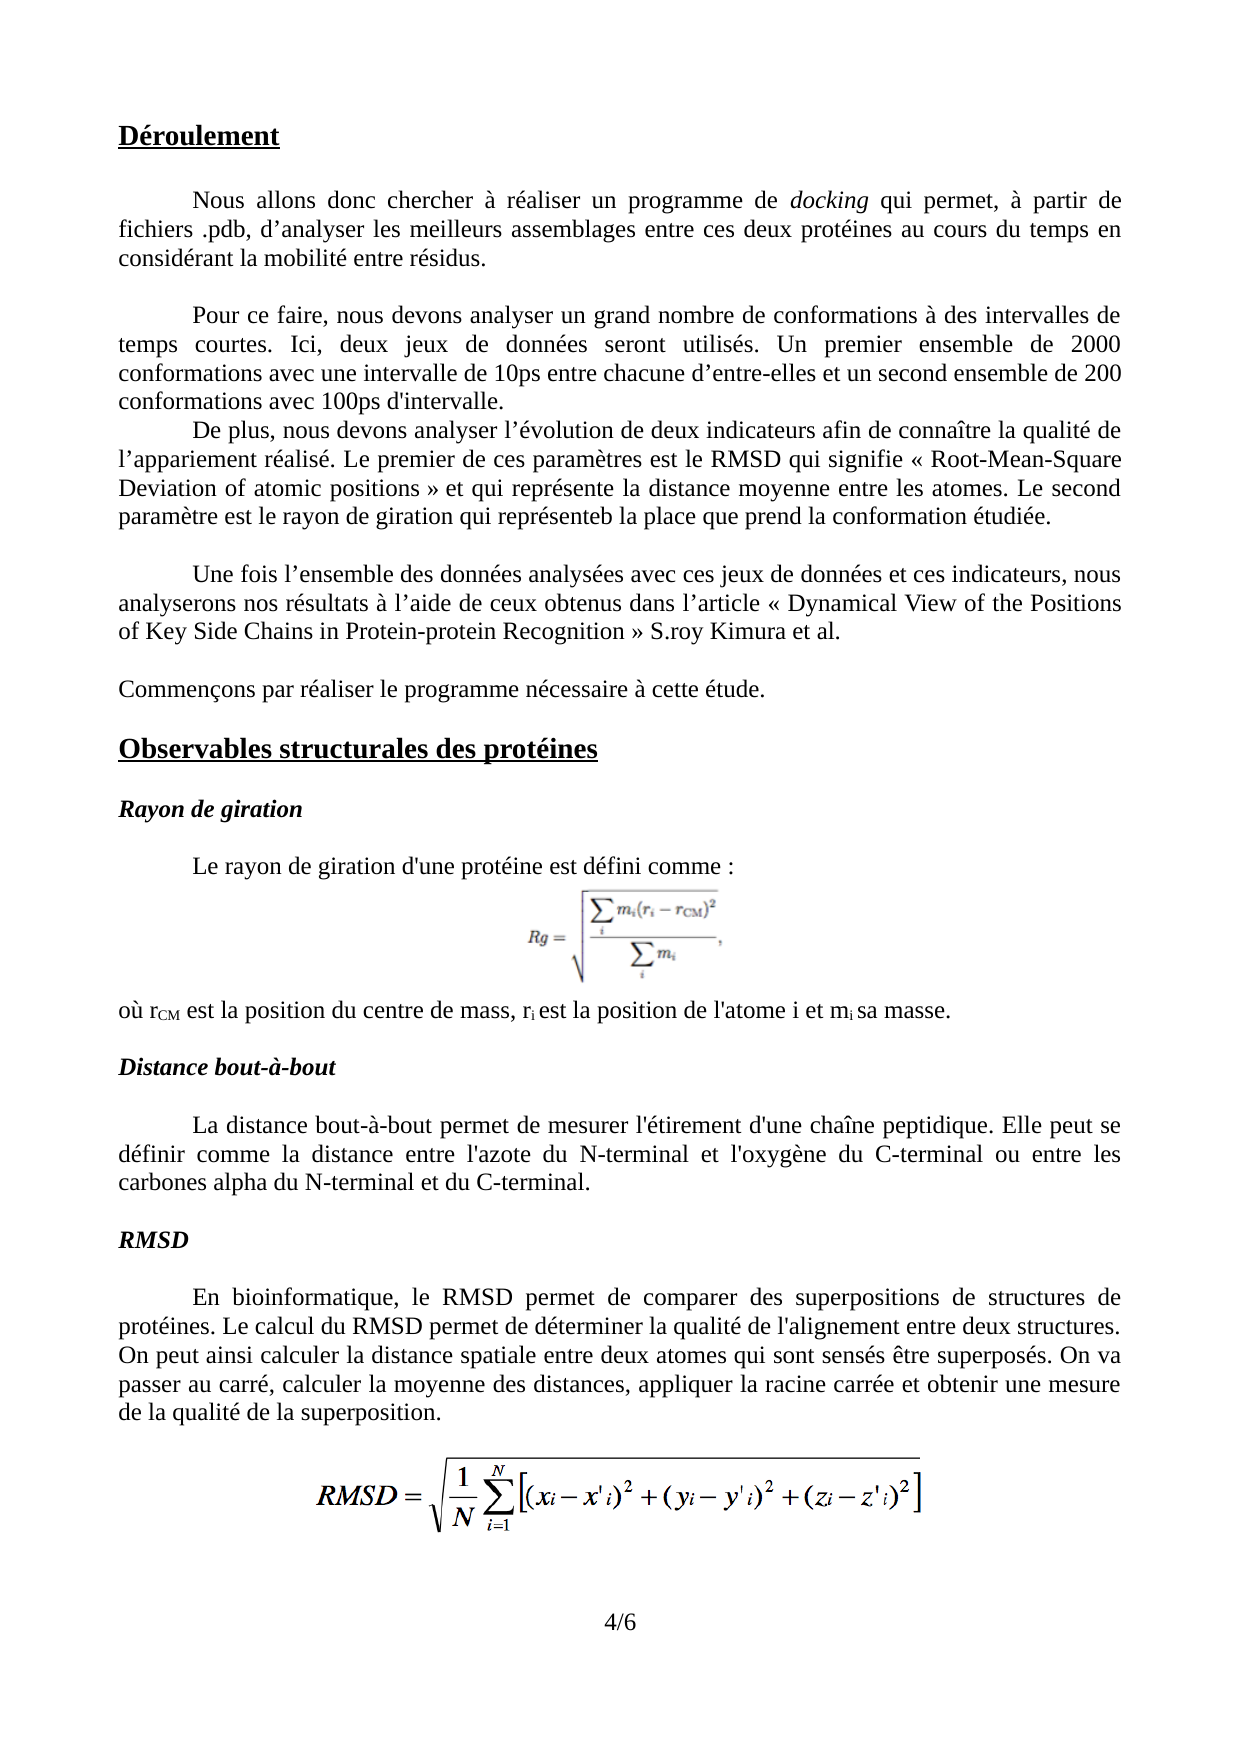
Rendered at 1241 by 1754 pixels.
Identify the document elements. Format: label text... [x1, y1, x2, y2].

text Observables structurales des protéines [118, 731, 1122, 765]
text Commençons par réaliser le programme nécessaire à cette étude. [118, 674, 1122, 703]
text Nous allons donc chercher à réaliser un programme de docking qui permet, à partir de fichiers .pdb, d’analyser les meilleurs assemblages entre ces deux protéines au cours du temps en considérant la mobilité entre résidus. [118, 185, 1122, 271]
text En bioinformatique, le RMSD permet de comparer des superpositions de structures de protéines. Le calcul du RMSD permet de déterminer la qualité de l'alignement entre deux structures. On peut ainsi calculer la distance spatiale entre deux atomes qui sont sensés être superposés. On va passer au carré, calculer la moyenne des distances, appliquer la racine carrée et obtenir une mesure de la qualité de la superposition. [118, 1282, 1122, 1426]
text La distance bout-à-bout permet de mesurer l'étirement d'une chaîne peptidique. Elle peut se définir comme la distance entre l'azote du N-terminal et l'oxygène du C-terminal ou entre les carbones alpha du N-terminal et du C-terminal. [118, 1110, 1122, 1196]
picture [299, 1455, 942, 1537]
text Pour ce faire, nous devons analyser un grand nombre de conformations à des intervalles de temps courtes. Ici, deux jeux de données seront utilisés. Un premier ensemble de 2000 conformations avec une intervalle de 10ps entre chacune d’entre-elles et un second ensemble de 200 conformations avec 100ps d'intervalle. [118, 300, 1122, 415]
text RMSD [118, 1225, 1122, 1254]
text Rayon de giration [118, 794, 1122, 822]
text Une fois l’ensemble des données analysées avec ces jeux de données et ces indicateurs, nous analyserons nos résultats à l’aide de ceux obtenus dans l’article « Dynamical View of the Positions of Key Side Chains in Protein-protein Recognition » S.roy Kimura et al. [118, 559, 1122, 645]
picture [502, 880, 738, 989]
text Déroulement [118, 118, 1122, 152]
text Distance bout-à-bout [118, 1052, 1122, 1081]
text Le rayon de giration d'une protéine est défini comme : [118, 851, 1122, 880]
text De plus, nous devons analyser l’évolution de deux indicateurs afin de connaître la qualité de l’appariement réalisé. Le premier de ces paramètres est le RMSD qui signifie « Root-Mean-Square Deviation of atomic positions » et qui représente la distance moyenne entre les atomes. Le second paramètre est le rayon de giration qui représenteb la place que prend la conformation étudiée. [118, 415, 1122, 530]
text où rCM est la position du centre de mass, ri est la position de l'atome i et mi sa masse. [118, 995, 1122, 1024]
